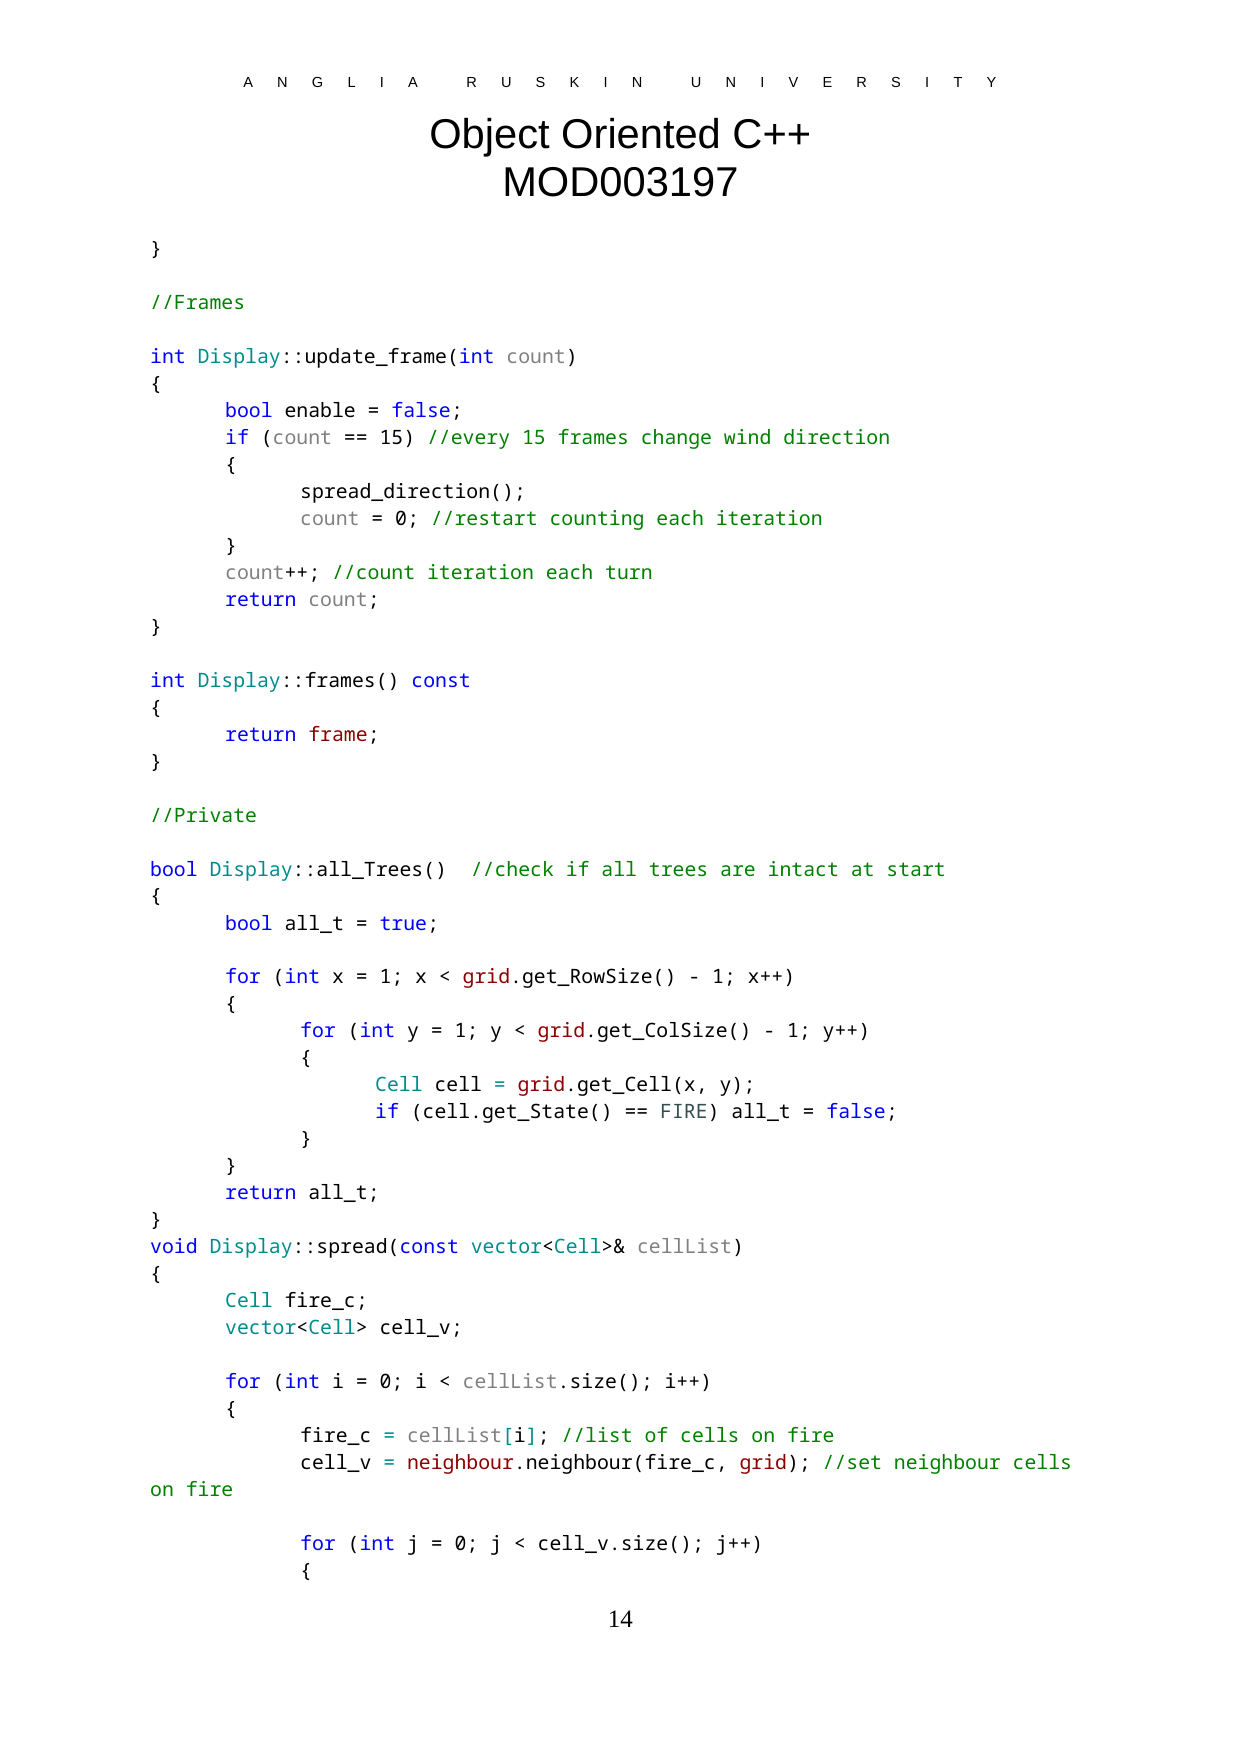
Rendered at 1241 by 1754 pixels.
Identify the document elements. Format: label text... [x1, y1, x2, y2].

text bool all_t = true; [150, 909, 1090, 936]
text bool enable = false; [150, 396, 1090, 423]
text if (cell.get_State() == FIRE) all_t = false; [150, 1098, 1090, 1124]
text //Frames [150, 288, 1090, 315]
text { [150, 450, 1090, 477]
text for (int i = 0; i < cellList.size(); i++) [150, 1367, 1090, 1394]
text { [150, 990, 1090, 1017]
text for (int j = 0; j < cell_v.size(); j++) [150, 1529, 1090, 1556]
text int Display::update_frame(int count) [150, 342, 1090, 369]
text vector<Cell> cell_v; [150, 1313, 1090, 1340]
text } [150, 531, 1090, 558]
text { [150, 369, 1090, 396]
text } [150, 1152, 1090, 1178]
text if (count == 15) //every 15 frames change wind direction [150, 423, 1090, 450]
text } [150, 1124, 1090, 1152]
text Cell fire_c; [150, 1286, 1090, 1313]
text { [150, 693, 1090, 720]
text { [150, 1394, 1090, 1421]
text spread_direction(); [150, 477, 1090, 504]
text for (int x = 1; x < grid.get_RowSize() - 1; x++) [150, 963, 1090, 990]
text bool Display::all_Trees() //check if all trees are intact at start [150, 855, 1090, 882]
text } [150, 612, 1090, 639]
text int Display::frames() const [150, 666, 1090, 693]
text fire_c = cellList[i]; //list of cells on fire [150, 1421, 1090, 1448]
text { [150, 1556, 1090, 1583]
text return frame; [150, 720, 1090, 747]
text return count; [150, 585, 1090, 612]
text } [150, 1206, 1090, 1232]
text count = 0; //restart counting each iteration [150, 504, 1090, 531]
text cell_v = neighbour.neighbour(fire_c, grid); //set neighbour cells on fire [150, 1448, 1090, 1502]
text count++; //count iteration each turn [150, 558, 1090, 585]
text //Private [150, 801, 1090, 828]
text { [150, 882, 1090, 909]
text Cell cell = grid.get_Cell(x, y); [150, 1071, 1090, 1098]
text } [150, 747, 1090, 774]
text return all_t; [150, 1178, 1090, 1206]
text { [150, 1259, 1090, 1286]
text } [150, 234, 1090, 261]
text void Display::spread(const vector<Cell>& cellList) [150, 1232, 1090, 1259]
text for (int y = 1; y < grid.get_ColSize() - 1; y++) [150, 1017, 1090, 1044]
text { [150, 1044, 1090, 1071]
